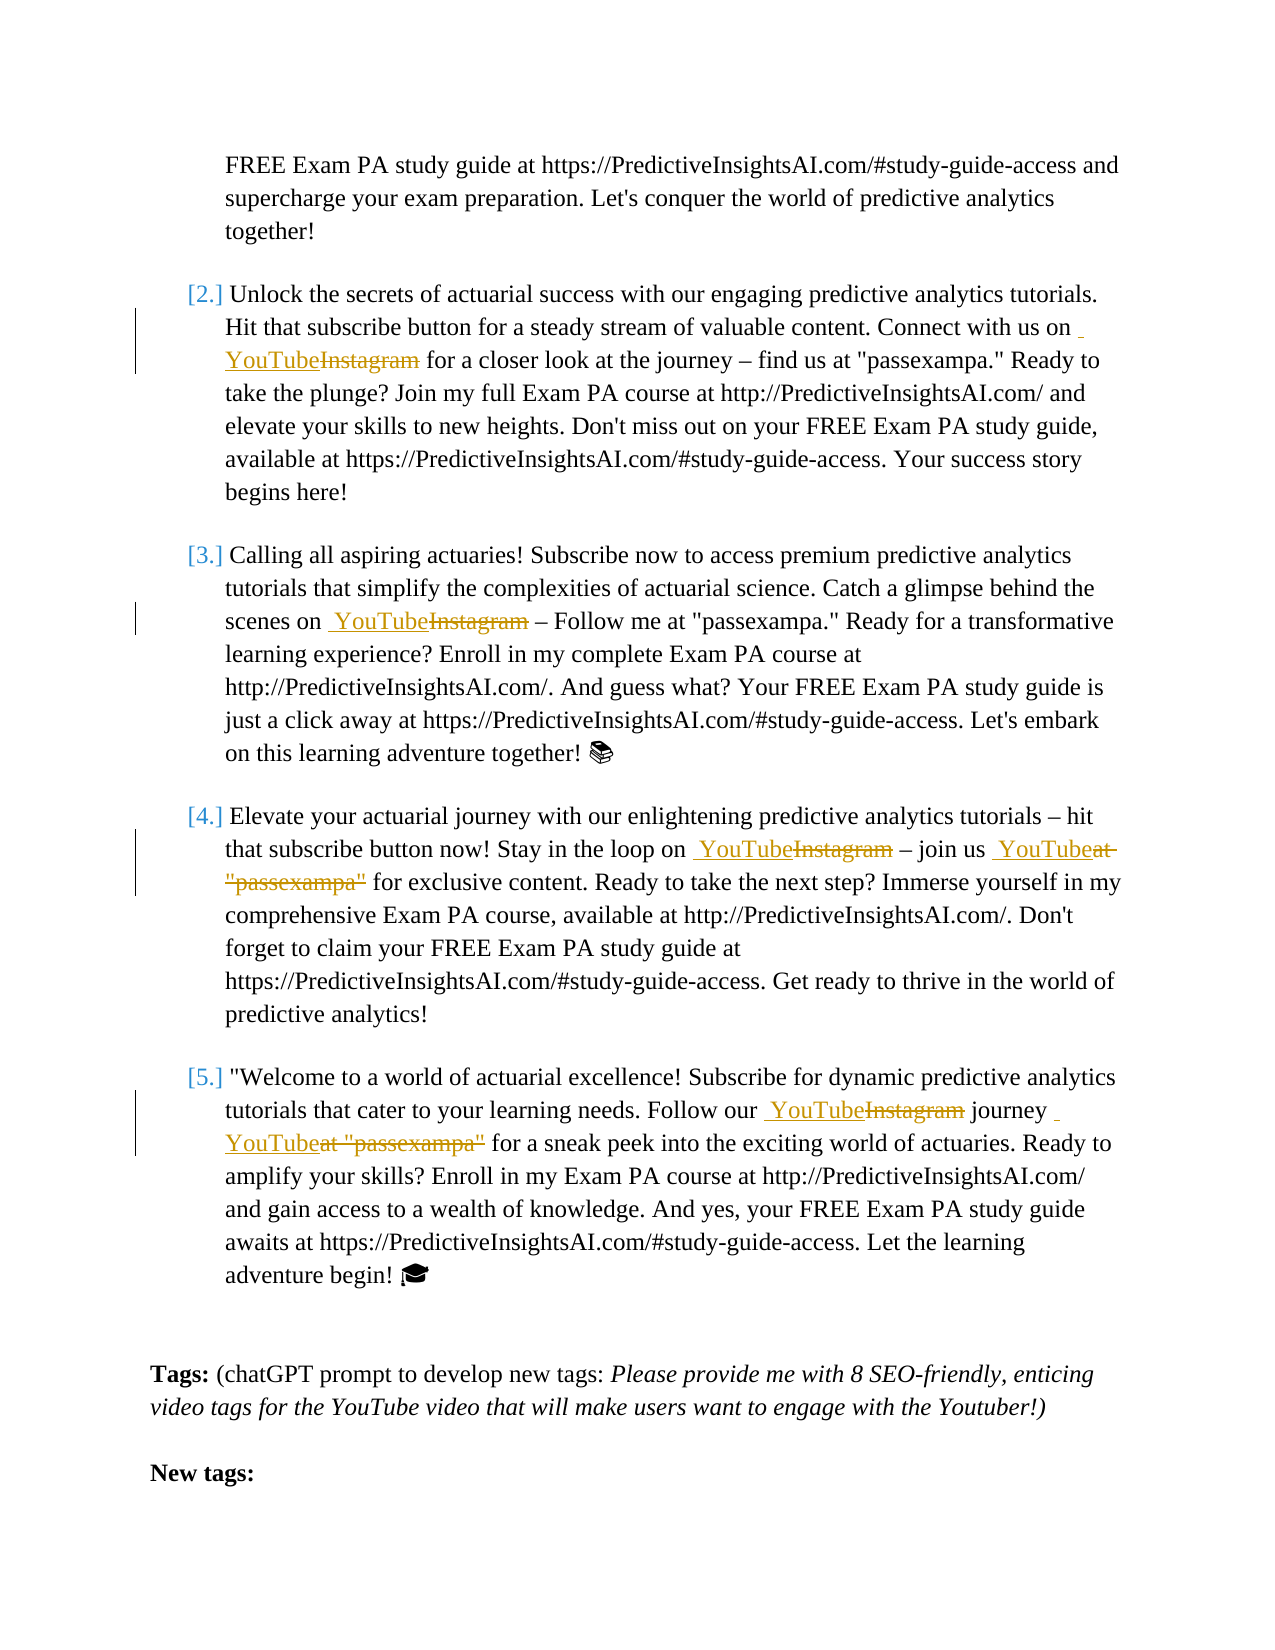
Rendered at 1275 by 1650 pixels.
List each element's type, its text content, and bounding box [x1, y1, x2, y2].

list Elevate your actuarial journey with our enlightening predictive analytics tutorials – hit that subscribe button now! Stay in the loop on YouTube – join us YouTube for exclusive content. Ready to take the next step? Immerse yourself in my comprehensive Exam PA course, available at http://PredictiveInsightsAI.com/. Don't forget to claim your FREE Exam PA study guide at https://PredictiveInsightsAI.com/#study-guide-access. Get ready to thrive in the world of predictive analytics! 🌐 [187, 801, 1125, 1058]
list Welcome to an exciting journey of actuarial mastery! Subscribe now for in-depth predictive analytics tutorials that demystify complex concepts and propel your career forward. Follow me on YouTube YouTube for behind-the-scenes insights. Ready to dive deeper? Enroll in my comprehensive Exam PA course at http://PredictiveInsightsAI.com/ for an immersive learning experience. Plus, grab your FREE Exam PA study guide at https://PredictiveInsightsAI.com/#study-guide-access and supercharge your exam preparation. Let's conquer the world of predictive analytics together! 🌟 [187, 150, 1125, 275]
text New tags: [150, 1458, 1125, 1487]
list "Welcome to a world of actuarial excellence! Subscribe for dynamic predictive analytics tutorials that cater to your learning needs. Follow our YouTube journey YouTube for a sneak peek into the exciting world of actuaries. Ready to amplify your skills? Enroll in my Exam PA course at http://PredictiveInsightsAI.com/ and gain access to a wealth of knowledge. And yes, your FREE Exam PA study guide awaits at https://PredictiveInsightsAI.com/#study-guide-access. Let the learning adventure begin! 🎓" [187, 1062, 1125, 1288]
list Unlock the secrets of actuarial success with our engaging predictive analytics tutorials. Hit that subscribe button for a steady stream of valuable content. Connect with us on YouTube for a closer look at the journey – find us at "passexampa." Ready to take the plunge? Join my full Exam PA course at http://PredictiveInsightsAI.com/ and elevate your skills to new heights. Don't miss out on your FREE Exam PA study guide, available at https://PredictiveInsightsAI.com/#study-guide-access. Your success story begins here! 🚀 [187, 279, 1125, 536]
text Tags: (chatGPT prompt to develop new tags: Please provide me with 8 SEO-friendly, enticing video tags for the YouTube video that will make users want to engage with the Youtuber!) [150, 1359, 1125, 1421]
list Calling all aspiring actuaries! Subscribe now to access premium predictive analytics tutorials that simplify the complexities of actuarial science. Catch a glimpse behind the scenes on YouTube – Follow me at "passexampa." Ready for a transformative learning experience? Enroll in my complete Exam PA course at http://PredictiveInsightsAI.com/. And guess what? Your FREE Exam PA study guide is just a click away at https://PredictiveInsightsAI.com/#study-guide-access. Let's embark on this learning adventure together! 📚 [187, 540, 1125, 797]
